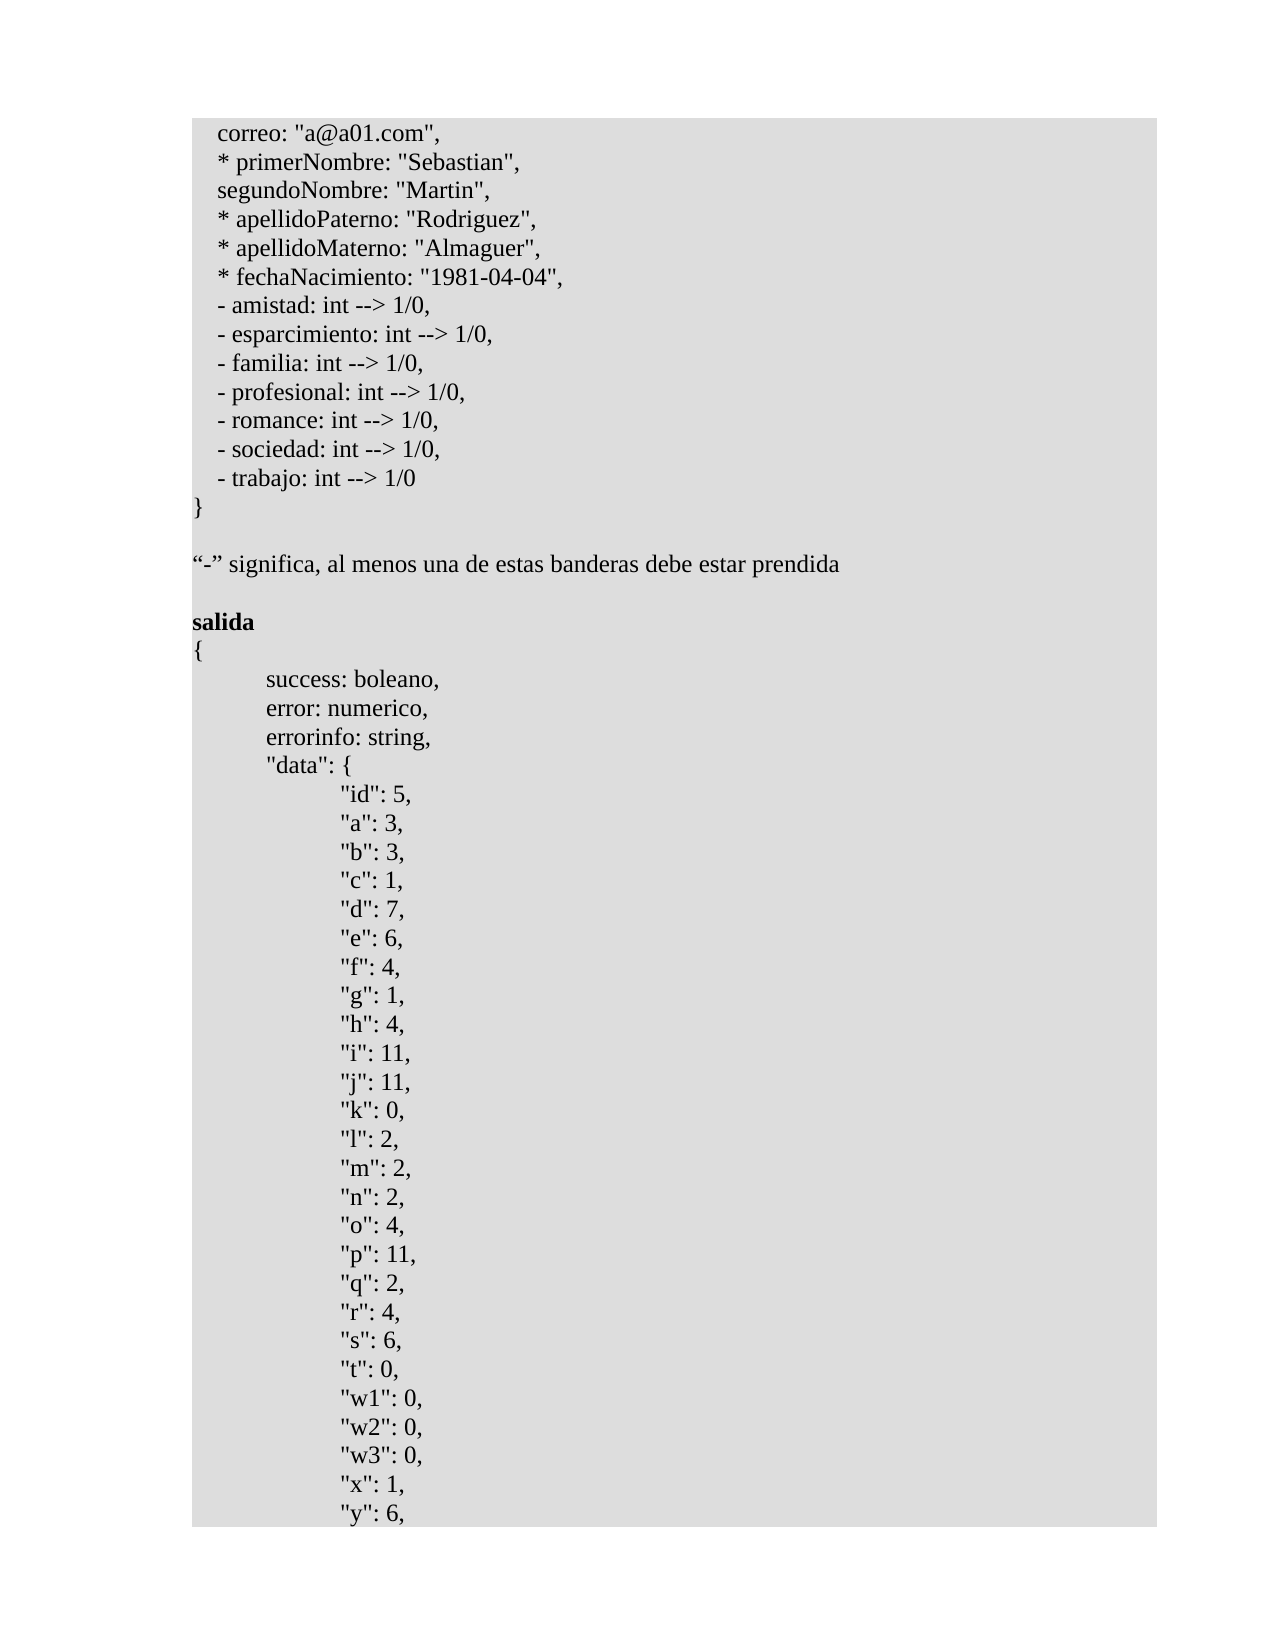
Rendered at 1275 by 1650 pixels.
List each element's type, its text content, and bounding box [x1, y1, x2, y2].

text "m": 2, [192, 1153, 1157, 1182]
text { [192, 636, 1157, 664]
text "r": 4, [192, 1297, 1157, 1326]
text "id": 5, [192, 779, 1157, 808]
text error: numerico, [192, 693, 1157, 722]
text "p": 11, [192, 1239, 1157, 1268]
text "j": 11, [192, 1067, 1157, 1096]
text "n": 2, [192, 1182, 1157, 1211]
text “-” significa, al menos una de estas banderas debe estar prendida [192, 549, 1157, 578]
text correo: "a@a01.com", * primerNombre: "Sebastian", segundoNombre: "Martin", * apellidoPaterno: "Rodriguez", * apellidoMaterno: "Almaguer", * fechaNacimiento: "1981-04-04", - amistad: int --> 1/0, - esparcimiento: int --> 1/0, - familia: int --> 1/0, - profesional: int --> 1/0, - romance: int --> 1/0, - sociedad: int --> 1/0, - trabajo: int --> 1/0 } [192, 118, 1157, 521]
text "i": 11, [192, 1038, 1157, 1067]
text "a": 3, [192, 808, 1157, 837]
text "s": 6, [192, 1326, 1157, 1354]
text "q": 2, [192, 1268, 1157, 1297]
text errorinfo: string, [192, 722, 1157, 751]
text "w3": 0, [192, 1441, 1157, 1469]
text "l": 2, [192, 1124, 1157, 1153]
text "g": 1, [192, 981, 1157, 1009]
text "t": 0, [192, 1354, 1157, 1383]
text "h": 4, [192, 1009, 1157, 1038]
text "x": 1, [192, 1469, 1157, 1498]
text "c": 1, [192, 866, 1157, 894]
text "e": 6, [192, 923, 1157, 952]
text "d": 7, [192, 894, 1157, 923]
text "f": 4, [192, 952, 1157, 981]
text "data": { [192, 751, 1157, 779]
text success: boleano, [192, 664, 1157, 693]
text salida [192, 607, 1157, 636]
text "y": 6, [192, 1498, 1157, 1527]
text "w2": 0, [192, 1412, 1157, 1441]
text "w1": 0, [192, 1383, 1157, 1412]
text "o": 4, [192, 1211, 1157, 1239]
text "k": 0, [192, 1096, 1157, 1124]
text "b": 3, [192, 837, 1157, 866]
